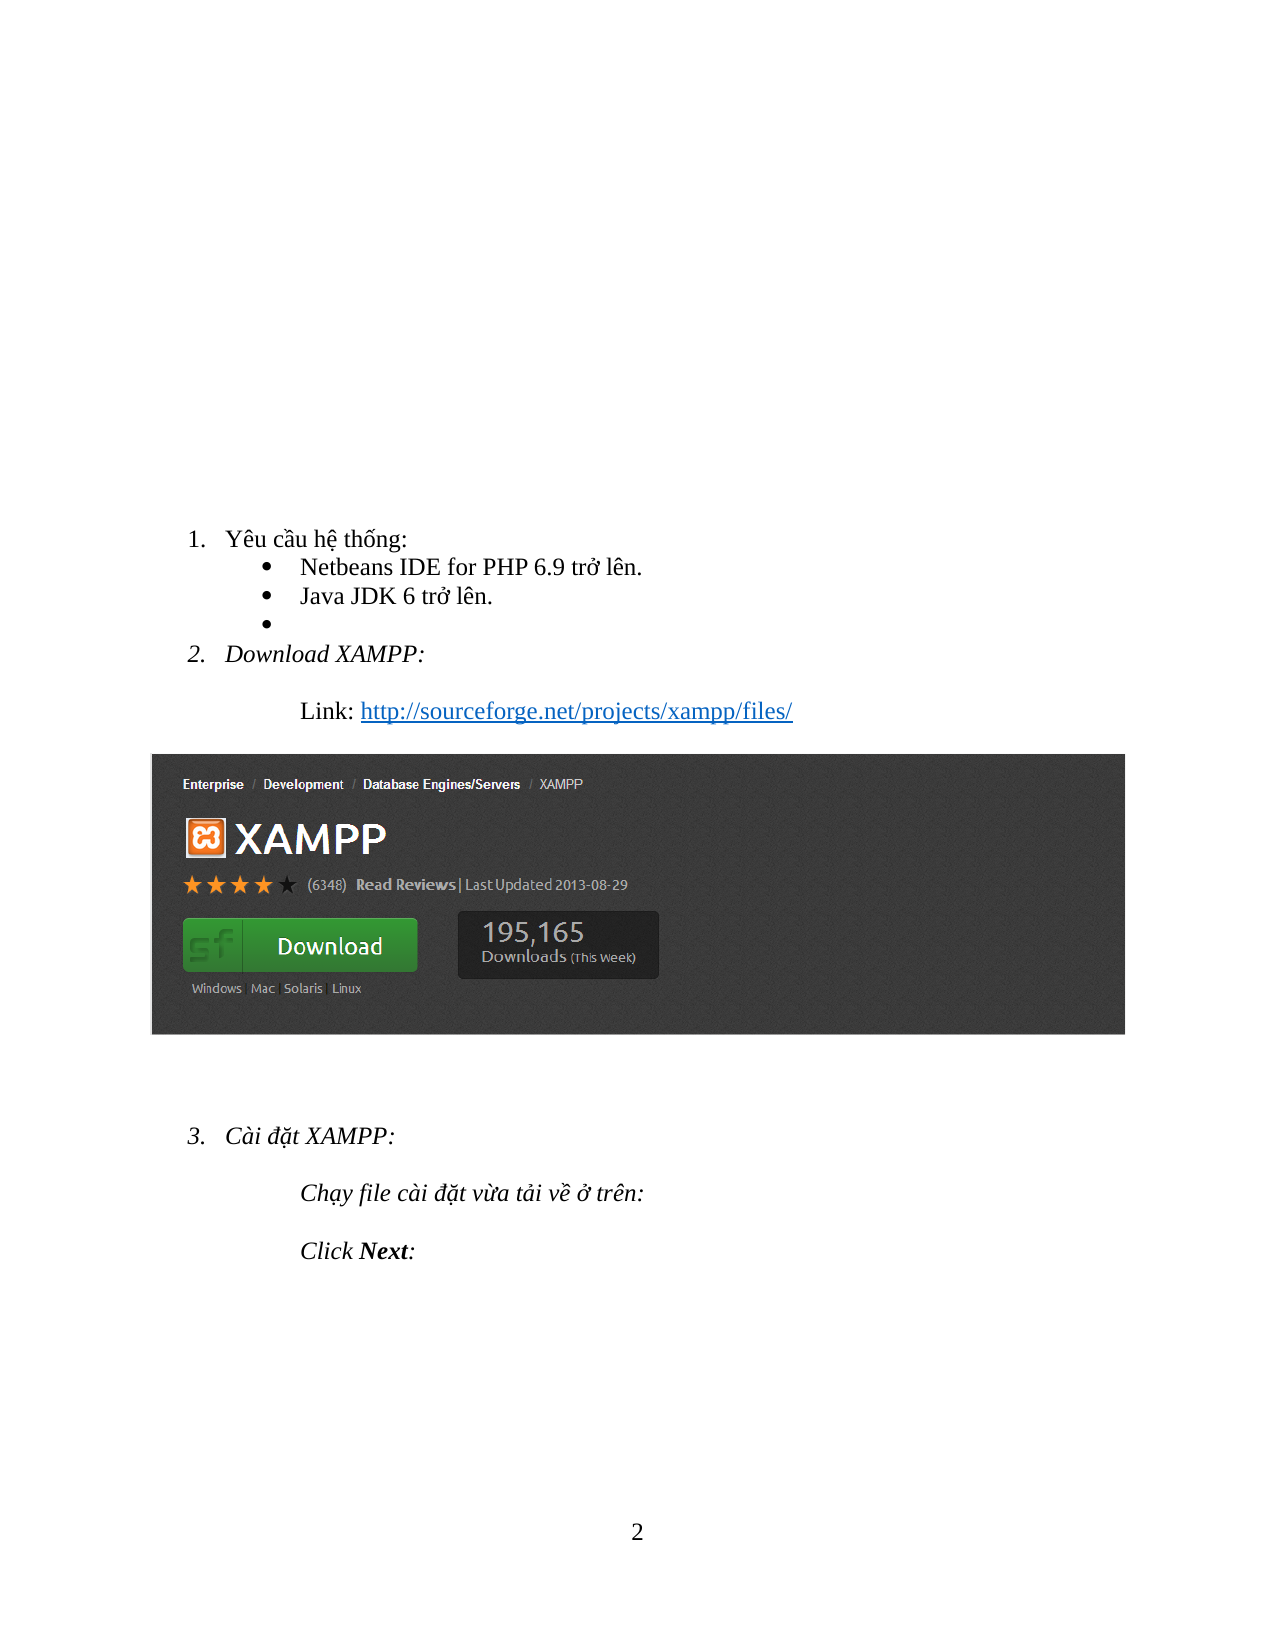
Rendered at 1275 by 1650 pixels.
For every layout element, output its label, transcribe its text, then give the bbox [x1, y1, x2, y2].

list Java JDK 6 trở lên. [262, 581, 1125, 610]
list Yêu cầu hệ thống: [187, 524, 1125, 552]
list Cài đặt XAMPP: [187, 1121, 1125, 1150]
list Chạy file cài đặt vừa tải về ở trên: [300, 1178, 1125, 1207]
list Link: http://sourceforge.net/projects/xampp/files/ [300, 696, 1125, 725]
list Click Next: [300, 1236, 1125, 1265]
list Netbeans IDE for PHP 6.9 trở lên. [262, 552, 1125, 581]
list Download XAMPP: [187, 639, 1125, 667]
picture [150, 753, 1125, 1035]
